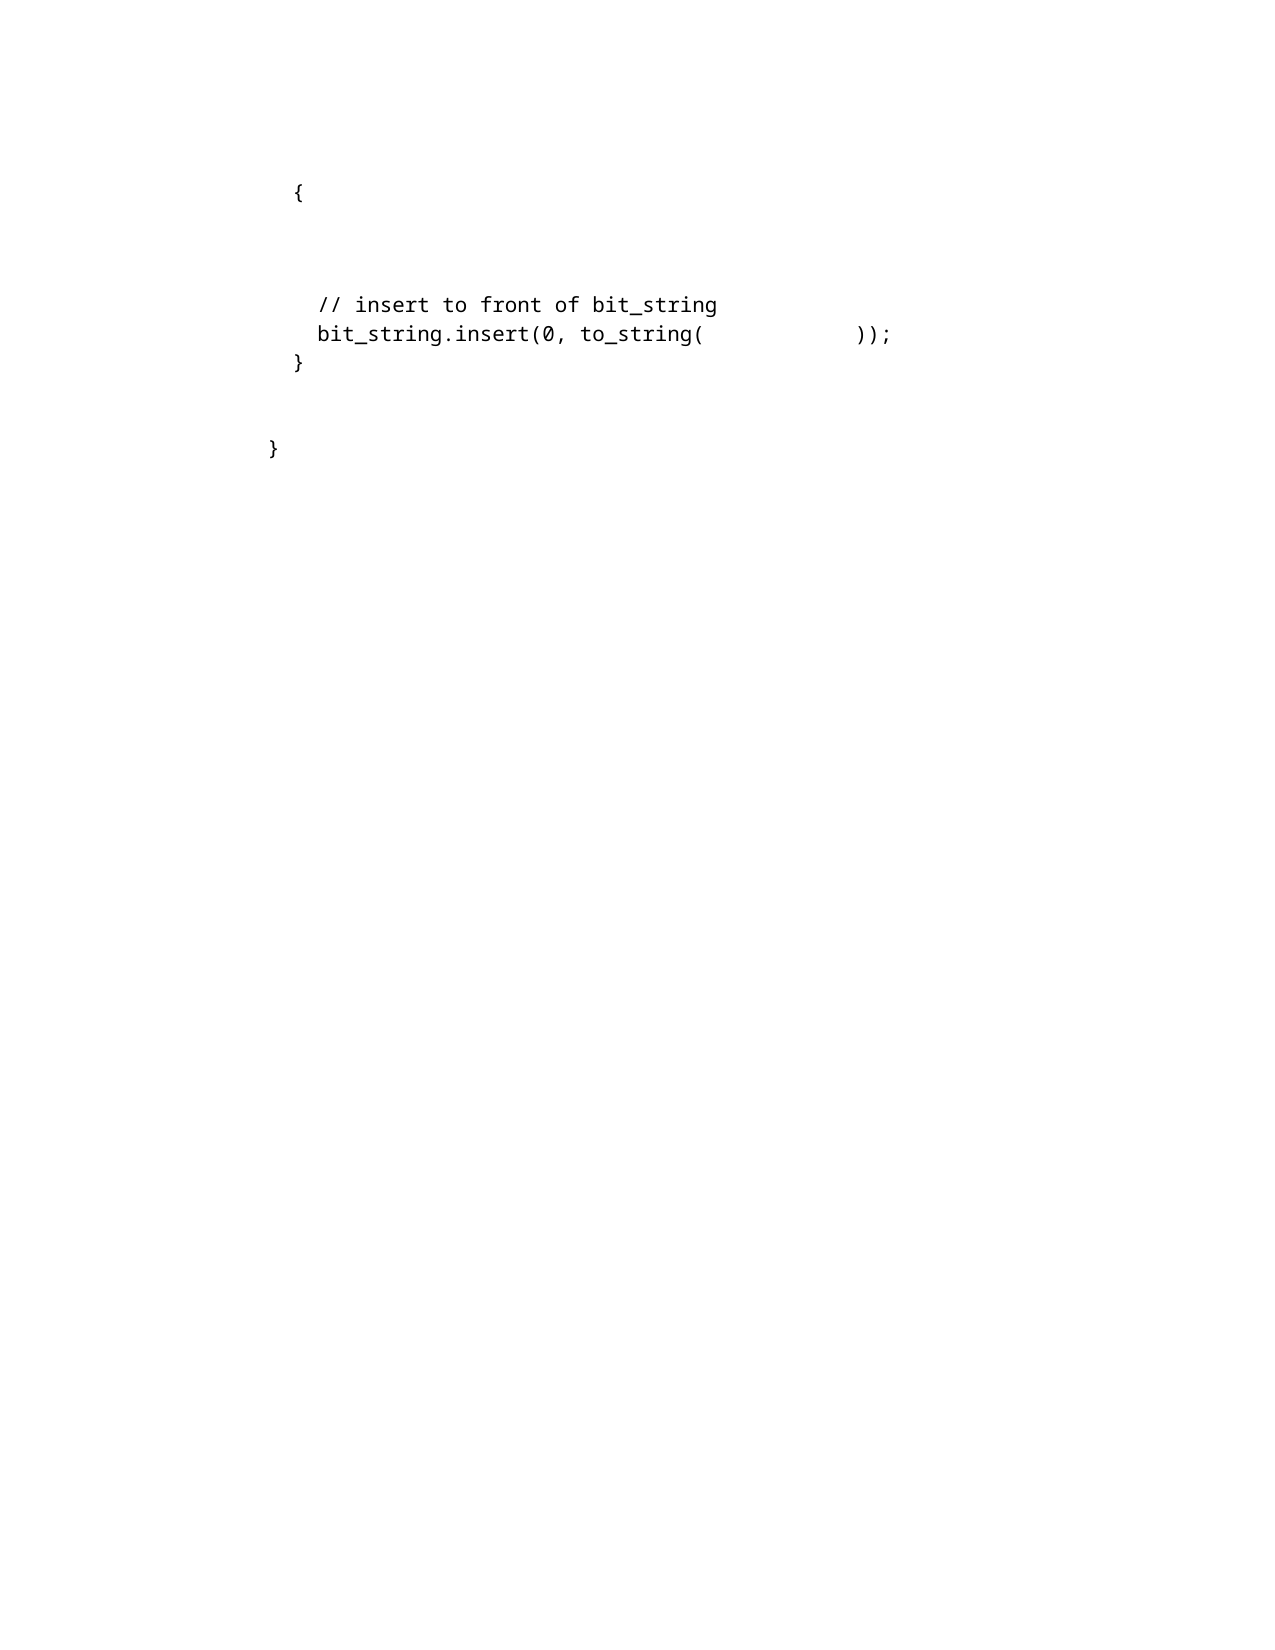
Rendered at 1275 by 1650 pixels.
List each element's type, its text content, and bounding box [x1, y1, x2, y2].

list } [156, 347, 1157, 376]
list } [156, 433, 1157, 461]
list bit_string.insert(0, to_string( )); [156, 319, 1157, 347]
list { [156, 177, 1157, 205]
list // insert to front of bit_string [156, 291, 1157, 319]
